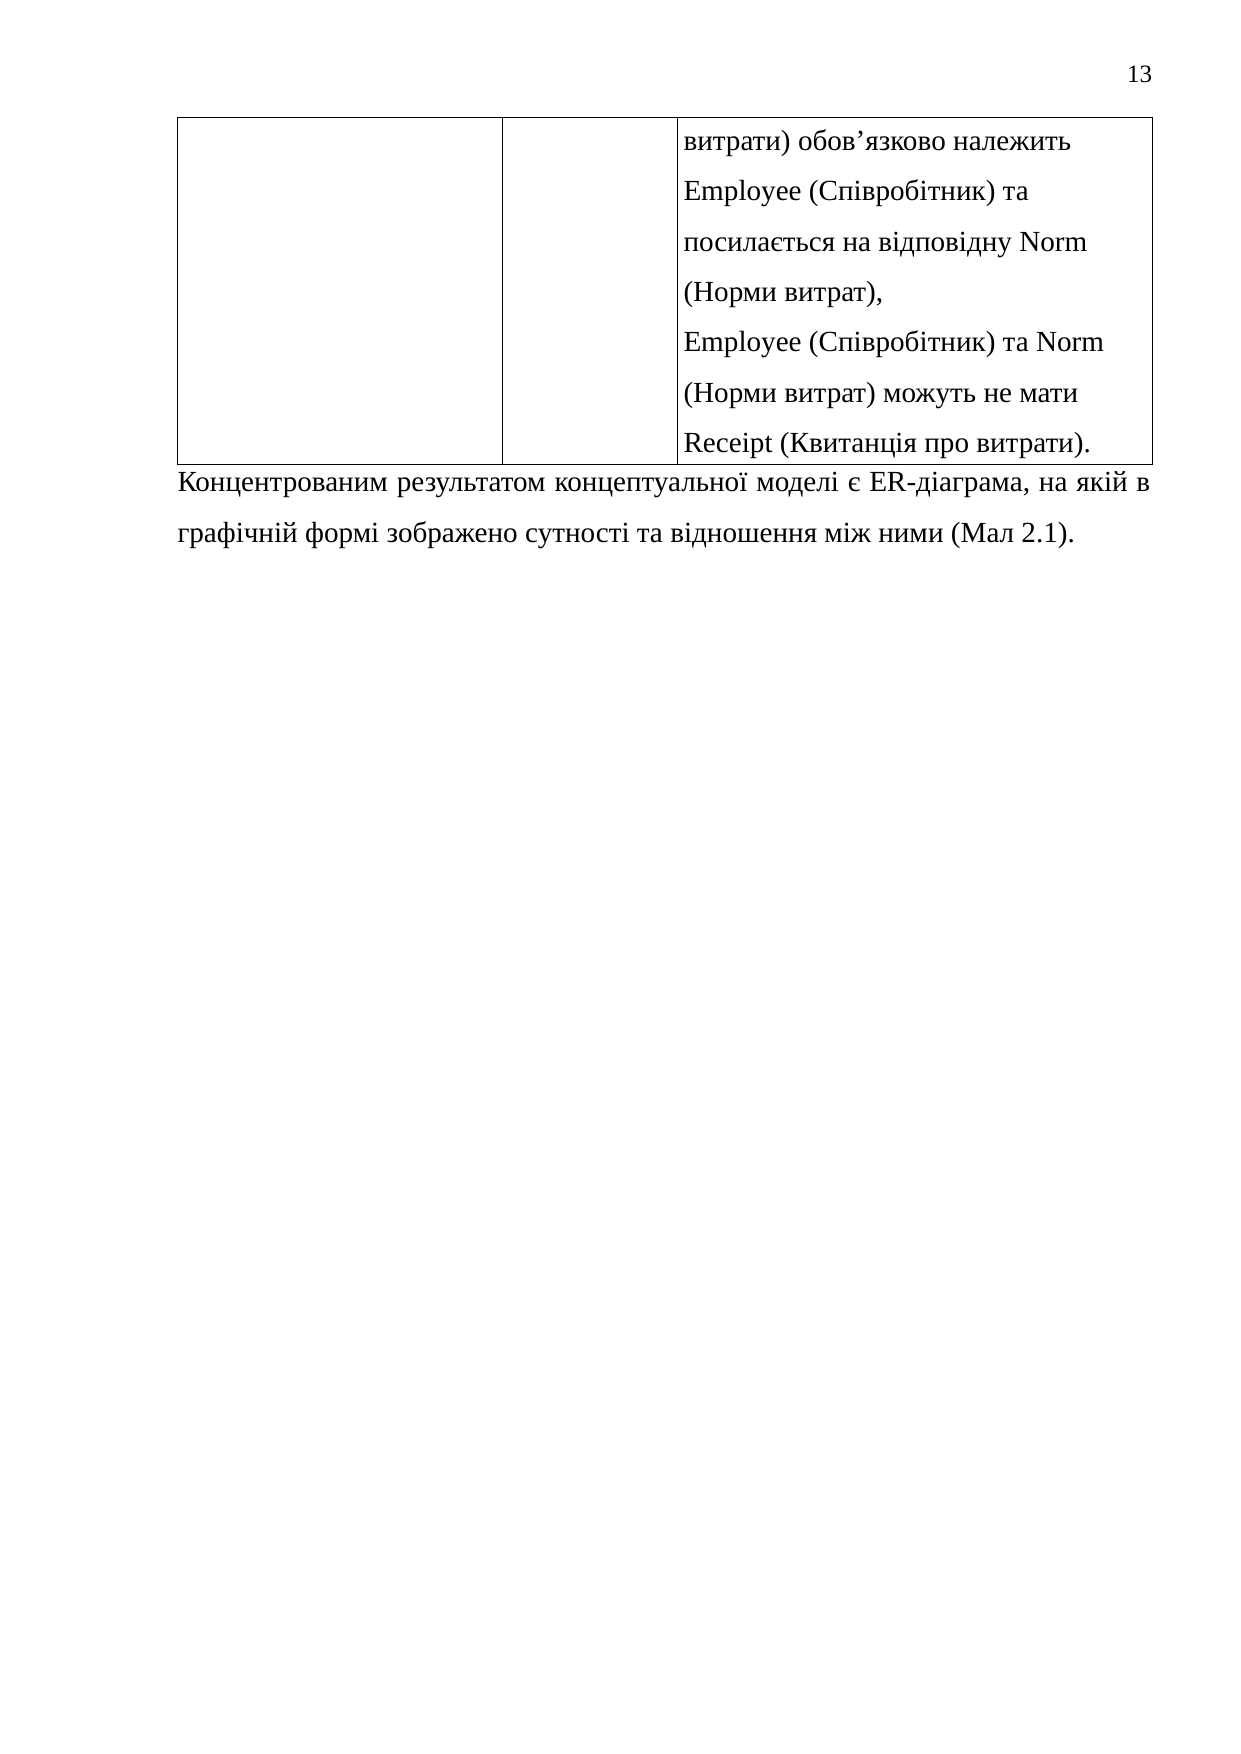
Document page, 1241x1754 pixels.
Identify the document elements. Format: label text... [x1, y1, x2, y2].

table_cell [503, 118, 677, 464]
text Концентрованим результатом концептуальної моделі є ER-діаграма, на якій в графічній формі зображено сутності та відношення між ними (Мал 2.1). [177, 465, 1152, 548]
table_cell витрати) обов’язково належить Employee (Співробітник) та посилається на відповідну Norm (Норми витрат), Employee (Співробітник) та Norm (Норми витрат) можуть не мати Receipt (Квитанція про витрати). [678, 118, 1152, 464]
table_cell [178, 118, 502, 464]
